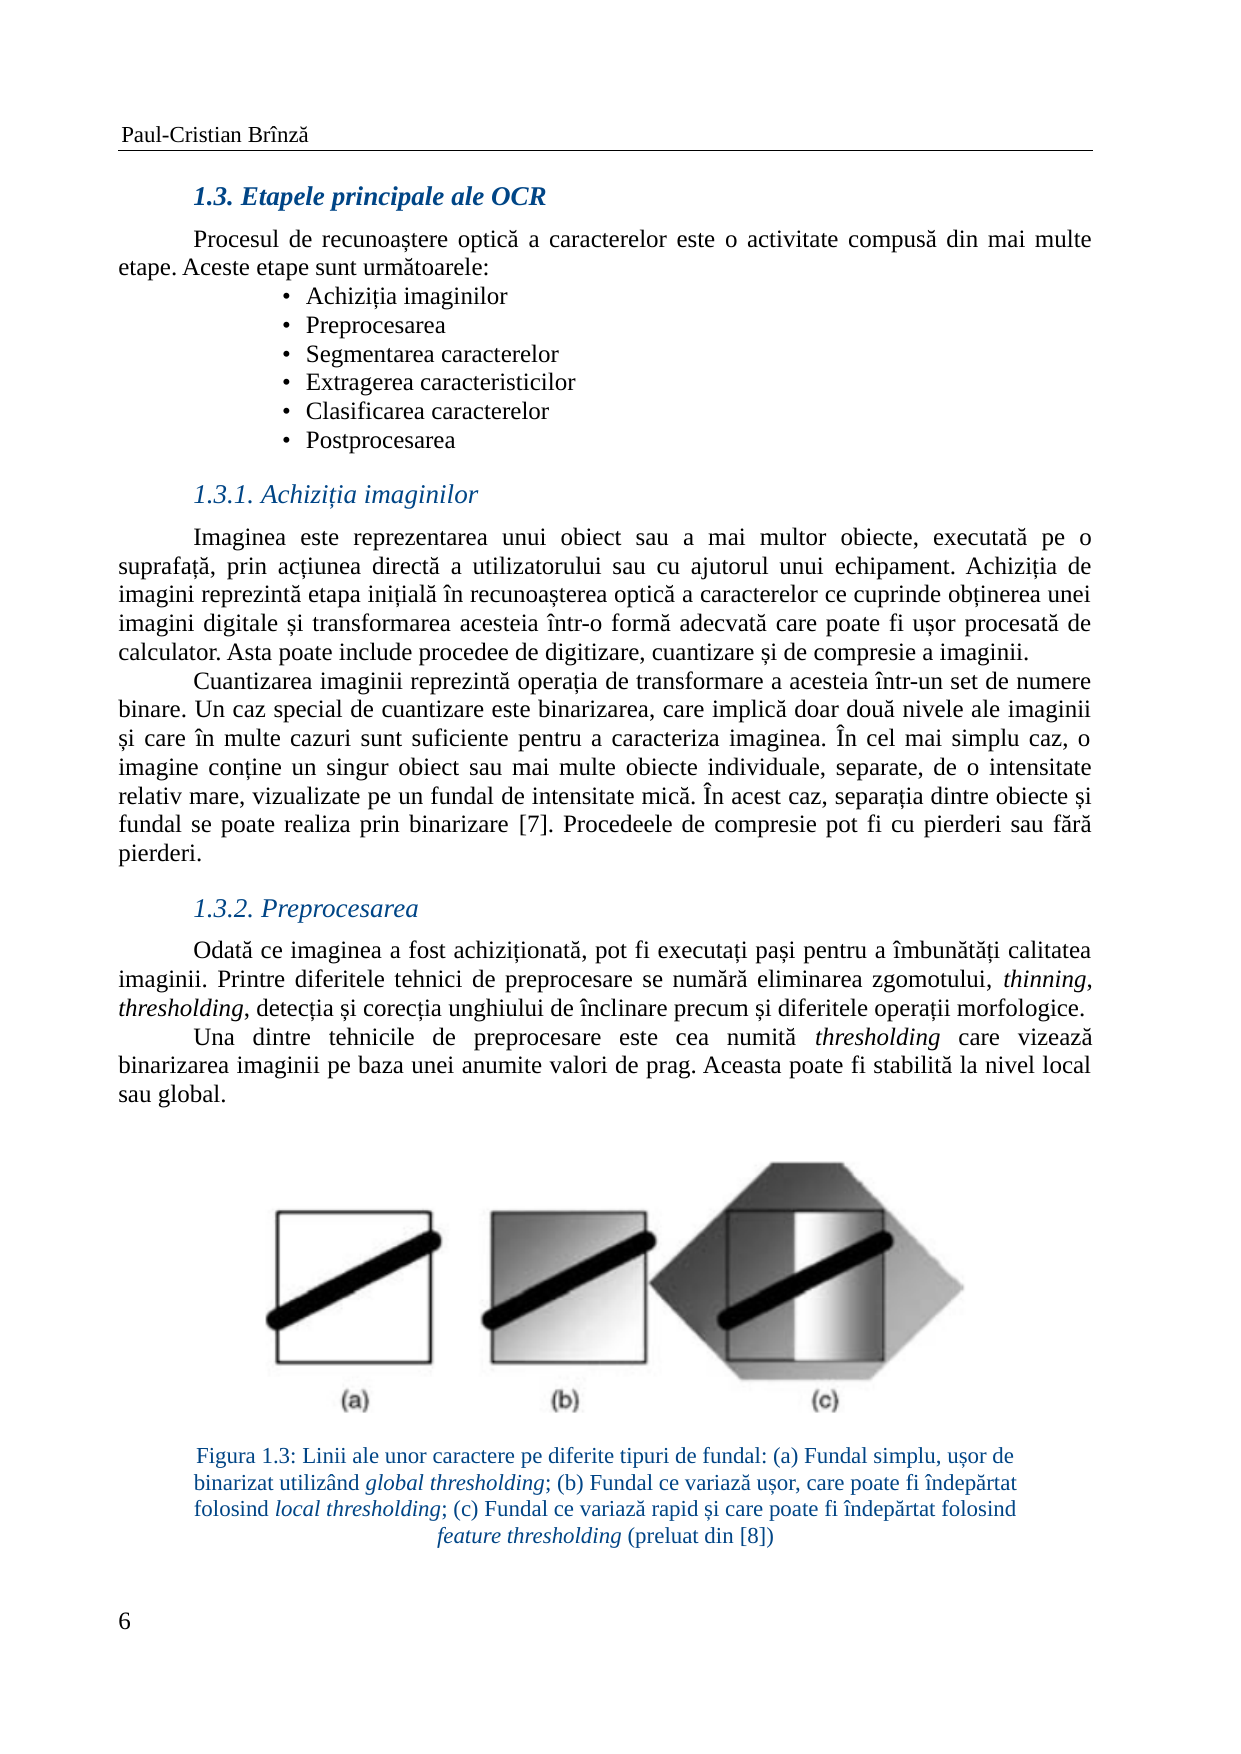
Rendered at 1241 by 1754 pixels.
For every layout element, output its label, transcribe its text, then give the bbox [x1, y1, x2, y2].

text Una dintre tehnicile de preprocesare este cea numită thresholding care vizează binarizarea imaginii pe baza unei anumite valori de prag. Aceasta poate fi stabilită la nivel local sau global. [118, 1022, 1093, 1108]
text [191, 1548, 1019, 1558]
text Cuantizarea imaginii reprezintă operația de transformare a acesteia într-un set de numere binare. Un caz special de cuantizare este binarizarea, care implică doar două nivele ale imaginii și care în multe cazuri sunt suficiente pentru a caracteriza imaginea. În cel mai simplu caz, o imagine conține un singur obiect sau mai multe obiecte individuale, separate, de o intensitate relativ mare, vizualizate pe un fundal de intensitate mică. În acest caz, separația dintre obiecte și fundal se poate realiza prin binarizare [7]. Procedeele de compresie pot fi cu pierderi sau fără pierderi. [118, 666, 1093, 867]
subtitle Etapele principale ale OCR [193, 180, 1093, 211]
list Segmentarea caracterelor [286, 339, 1093, 367]
text Odată ce imaginea a fost achiziționată, pot fi executați pași pentru a îmbunătăți calitatea imaginii. Printre diferitele tehnici de preprocesare se numără eliminarea zgomotului, thinning, thresholding, detecția și corecția unghiului de înclinare precum și diferitele operații morfologice. [118, 935, 1093, 1022]
text Imaginea este reprezentarea unui obiect sau a mai multor obiecte, executată pe o suprafață, prin acțiunea directă a utilizatorului sau cu ajutorul unui echipament. Achiziția de imagini reprezintă etapa inițială în recunoașterea optică a caracterelor ce cuprinde obținerea unei imagini digitale și transformarea acesteia într-o formă adecvată care poate fi ușor procesată de calculator. Asta poate include procedee de digitizare, cuantizare și de compresie a imaginii. [118, 522, 1093, 666]
list Preprocesarea [286, 310, 1093, 339]
list Extragerea caracteristicilor [286, 367, 1093, 396]
text Procesul de recunoaștere optică a caracterelor este o activitate compusă din mai multe etape. Aceste etape sunt următoarele: [118, 224, 1093, 281]
text Figura 1.3: Linii ale unor caractere pe diferite tipuri de fundal: (a) Fundal simplu, ușor de binarizat utilizând global thresholding; (b) Fundal ce variază ușor, care poate fi îndepărtat folosind local thresholding; (c) Fundal ce variază rapid și care poate fi îndepărtat folosind feature thresholding (preluat din [8]) [191, 1438, 1019, 1548]
subtitle Achiziția imaginilor [193, 478, 1093, 510]
list Achiziția imaginilor [286, 281, 1093, 310]
list Clasificarea caracterelor [286, 396, 1093, 425]
picture [191, 1107, 1020, 1438]
subtitle Preprocesarea [193, 892, 1093, 923]
list Postprocesarea [286, 425, 1093, 454]
